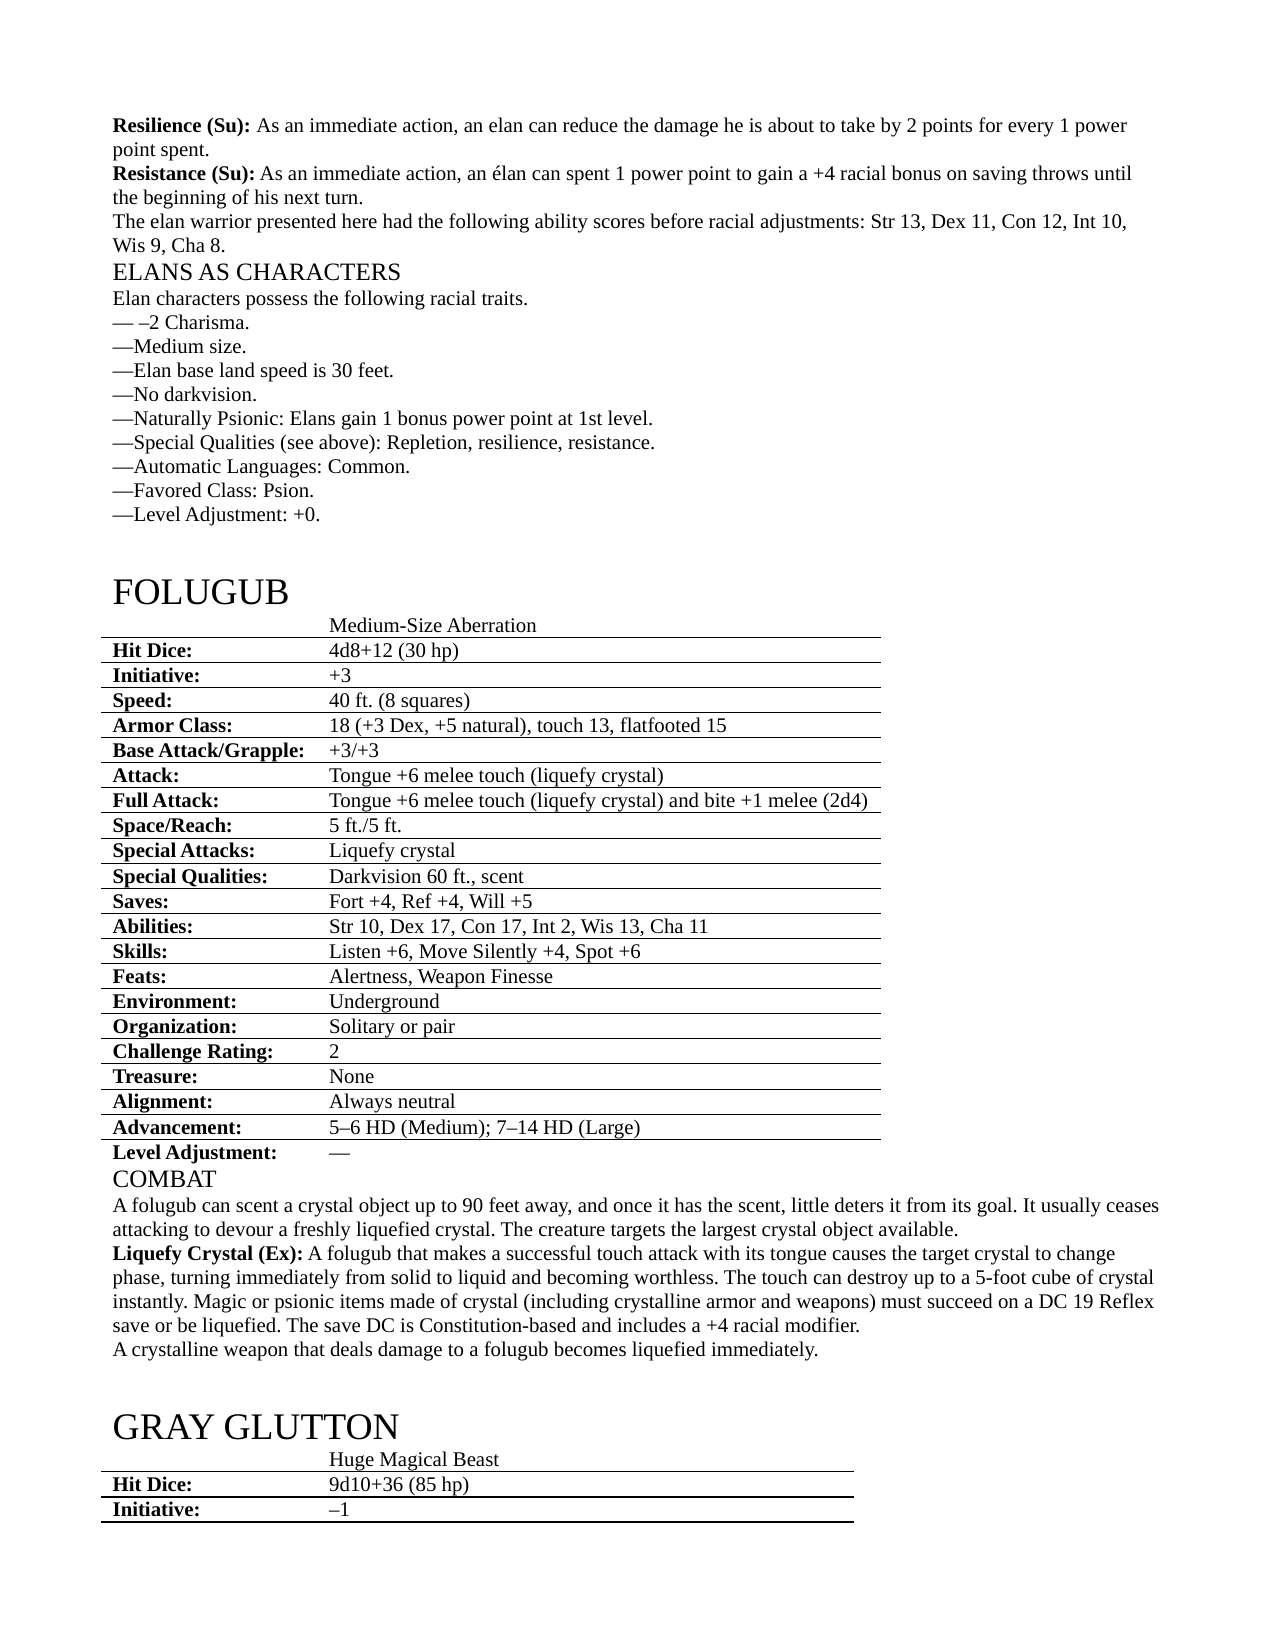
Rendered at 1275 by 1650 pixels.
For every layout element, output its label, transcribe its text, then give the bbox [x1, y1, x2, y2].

text A crystalline weapon that deals damage to a folugub becomes liquefied immediately. [112, 1337, 1162, 1361]
table_header Huge Magical Beast [318, 1447, 854, 1471]
table_cell Level Adjustment: [101, 1140, 318, 1164]
table_cell Advancement: [101, 1115, 318, 1139]
text A folugub can scent a crystal object up to 90 feet away, and once it has the scent, little deters it from its goal. It usually ceases attacking to devour a freshly liquefied crystal. The creature targets the largest crystal object available. [112, 1192, 1162, 1241]
table_cell 5 ft./5 ft. [318, 813, 881, 837]
table_cell –1 [318, 1498, 854, 1521]
table_cell Solitary or pair [318, 1014, 881, 1038]
table_cell Liquefy crystal [318, 839, 881, 862]
table_cell Alertness, Weapon Finesse [318, 964, 881, 988]
text Resistance (Su): As an immediate action, an élan can spent 1 power point to gain a +4 racial bonus on saving throws until the beginning of his next turn. [112, 161, 1162, 209]
table_cell Hit Dice: [101, 1472, 318, 1496]
text Liquefy Crystal (Ex): A folugub that makes a successful touch attack with its tongue causes the target crystal to change phase, turning immediately from solid to liquid and becoming worthless. The touch can destroy up to a 5-foot cube of crystal instantly. Magic or psionic items made of crystal (including crystalline armor and weapons) must succeed on a DC 19 Reflex save or be liquefied. The save DC is Constitution-based and includes a +4 racial modifier. [112, 1241, 1162, 1337]
text FOLUGUB [112, 569, 1162, 612]
table_cell Environment: [101, 989, 318, 1013]
text —No darkvision. [112, 382, 1162, 406]
table_cell Alignment: [101, 1090, 318, 1113]
table_cell +3/+3 [318, 738, 881, 762]
table_cell Attack: [101, 763, 318, 787]
table_cell None [318, 1064, 881, 1088]
table_cell Special Qualities: [101, 864, 318, 888]
text Elan characters possess the following racial traits. [112, 286, 1162, 310]
table_cell 40 ft. (8 squares) [318, 688, 881, 712]
table_cell Listen +6, Move Silently +4, Spot +6 [318, 939, 881, 963]
table_cell Hit Dice: [101, 638, 318, 662]
table_cell Space/Reach: [101, 813, 318, 837]
table_header [101, 1447, 318, 1471]
text — –2 Charisma. [112, 310, 1162, 334]
table_cell Str 10, Dex 17, Con 17, Int 2, Wis 13, Cha 11 [318, 914, 881, 938]
text Resilience (Su): As an immediate action, an elan can reduce the damage he is about to take by 2 points for every 1 power point spent. [112, 112, 1162, 161]
text —Elan base land speed is 30 feet. [112, 358, 1162, 382]
text —Automatic Languages: Common. [112, 454, 1162, 478]
table_cell 2 [318, 1039, 881, 1063]
table_cell Treasure: [101, 1064, 318, 1088]
text —Special Qualities (see above): Repletion, resilience, resistance. [112, 430, 1162, 454]
table_cell Special Attacks: [101, 839, 318, 862]
table_cell 5–6 HD (Medium); 7–14 HD (Large) [318, 1115, 881, 1139]
table_cell +3 [318, 663, 881, 687]
table_cell Challenge Rating: [101, 1039, 318, 1063]
table_cell Darkvision 60 ft., scent [318, 864, 881, 888]
text COMBAT [112, 1164, 1162, 1192]
table_header [101, 613, 318, 637]
table_cell Armor Class: [101, 713, 318, 737]
subtitle ELANS AS CHARACTERS [112, 257, 1162, 286]
table_cell 4d8+12 (30 hp) [318, 638, 881, 662]
table_cell Underground [318, 989, 881, 1013]
table_cell Feats: [101, 964, 318, 988]
table_cell Fort +4, Ref +4, Will +5 [318, 889, 881, 913]
text —Favored Class: Psion. [112, 478, 1162, 502]
table_cell Organization: [101, 1014, 318, 1038]
table_cell Base Attack/Grapple: [101, 738, 318, 762]
text GRAY GLUTTON [112, 1404, 1162, 1447]
table_cell Always neutral [318, 1090, 881, 1113]
table_cell 9d10+36 (85 hp) [318, 1472, 854, 1496]
table_cell Full Attack: [101, 788, 318, 812]
table_header Medium-Size Aberration [318, 613, 881, 637]
table_cell Abilities: [101, 914, 318, 938]
table_cell Tongue +6 melee touch (liquefy crystal) and bite +1 melee (2d4) [318, 788, 881, 812]
table_cell 18 (+3 Dex, +5 natural), touch 13, flatfooted 15 [318, 713, 881, 737]
text —Medium size. [112, 334, 1162, 358]
table_cell Tongue +6 melee touch (liquefy crystal) [318, 763, 881, 787]
table_cell Speed: [101, 688, 318, 712]
table_cell Initiative: [101, 1498, 318, 1521]
text The elan warrior presented here had the following ability scores before racial adjustments: Str 13, Dex 11, Con 12, Int 10, Wis 9, Cha 8. [112, 209, 1162, 257]
text —Naturally Psionic: Elans gain 1 bonus power point at 1st level. [112, 406, 1162, 430]
text —Level Adjustment: +0. [112, 502, 1162, 526]
table_cell — [318, 1140, 881, 1164]
table_cell Skills: [101, 939, 318, 963]
table_cell Saves: [101, 889, 318, 913]
table_cell Initiative: [101, 663, 318, 687]
